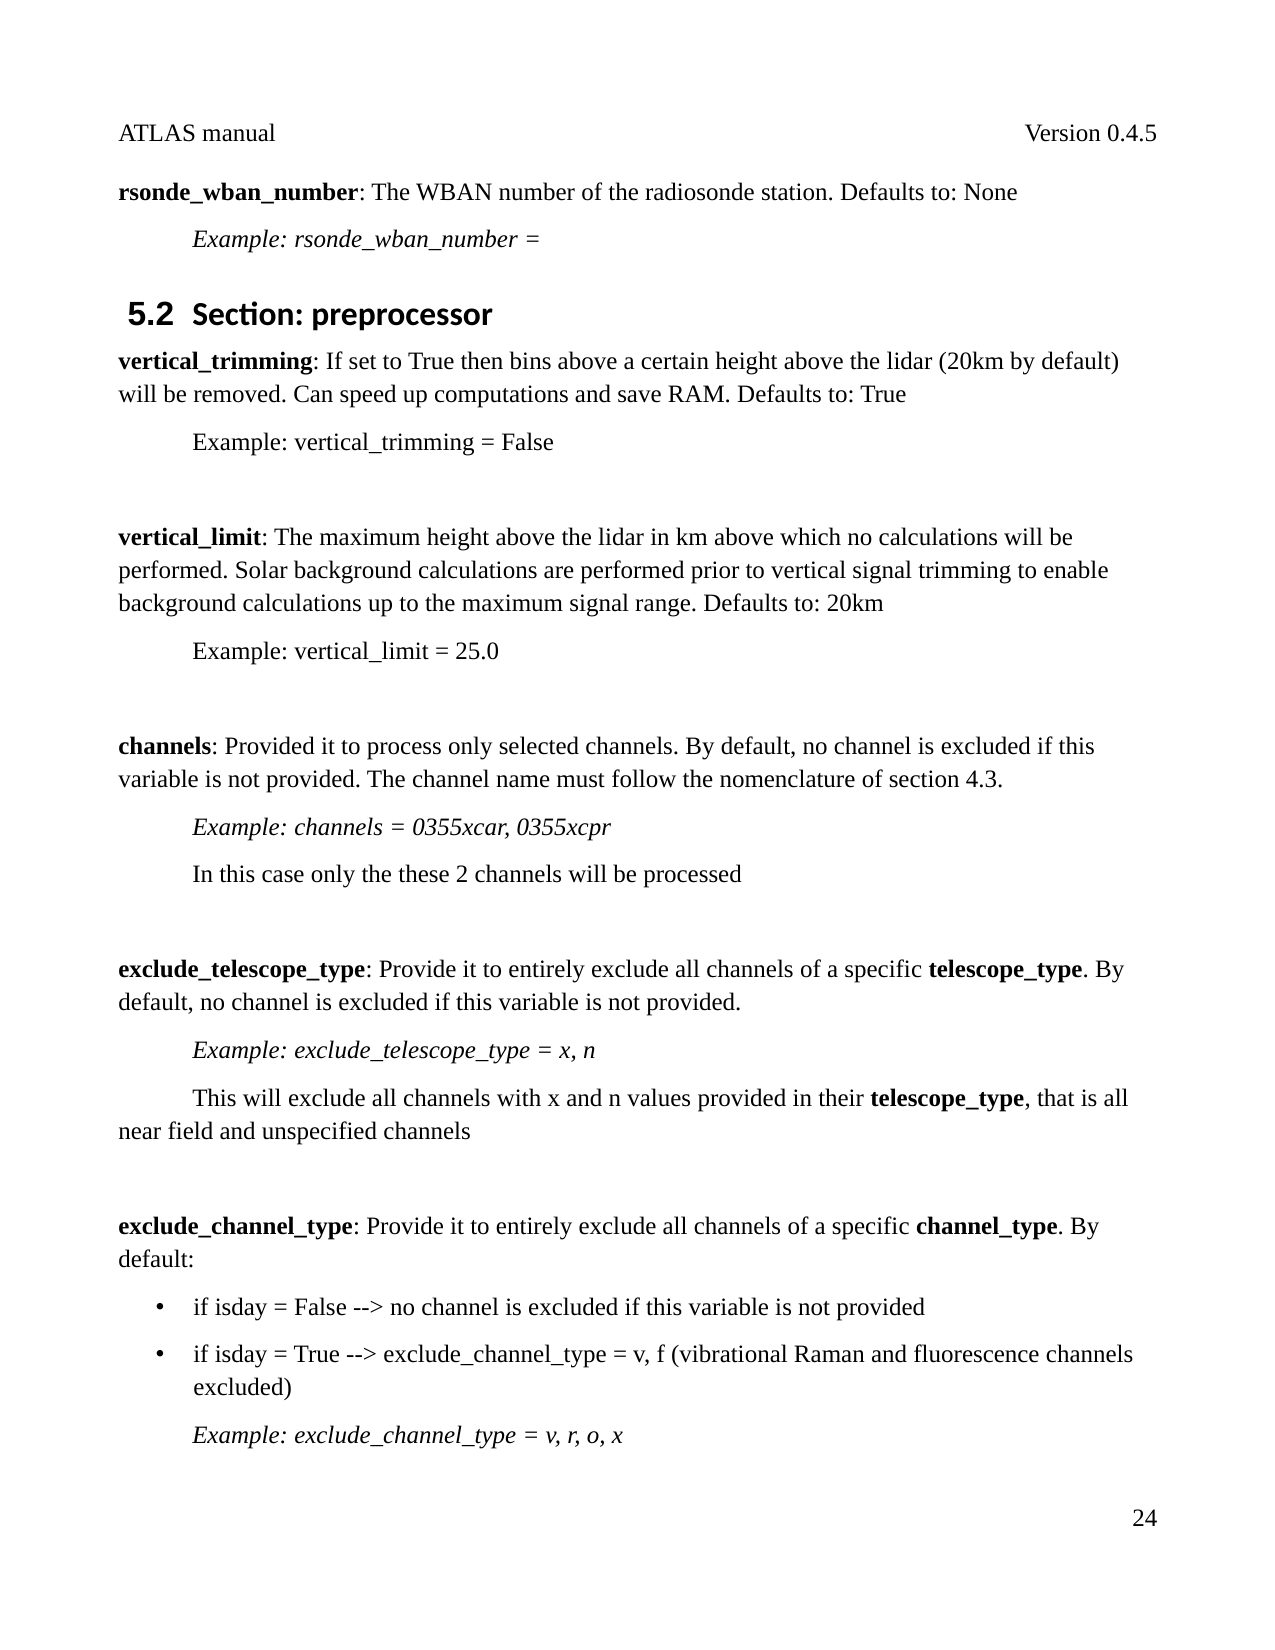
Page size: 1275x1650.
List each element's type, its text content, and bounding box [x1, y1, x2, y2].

text Example: exclude_telescope_type = x, n [118, 1035, 1157, 1064]
list if isday = False --> no channel is excluded if this variable is not provided [156, 1292, 1157, 1320]
text Example: rsonde_wban_number = [118, 224, 1157, 253]
text Example: vertical_limit = 25.0 [118, 636, 1157, 664]
text exclude_channel_type: Provide it to entirely exclude all channels of a specific channel_type. By default: [118, 1211, 1157, 1273]
text In this case only the these 2 channels will be processed [118, 859, 1157, 888]
list if isday = True --> exclude_channel_type = v, f (vibrational Raman and fluorescence channels excluded) [156, 1339, 1157, 1401]
text rsonde_wban_number: The WBAN number of the radiosonde station. Defaults to: None [118, 177, 1157, 206]
text Example: exclude_channel_type = v, r, o, x [118, 1420, 1157, 1448]
text This will exclude all channels with x and n values provided in their telescope_type, that is all near field and unspecified channels [118, 1083, 1157, 1144]
text exclude_telescope_type: Provide it to entirely exclude all channels of a specific telescope_type. By default, no channel is excluded if this variable is not provided. [118, 954, 1157, 1016]
text vertical_trimming: If set to True then bins above a certain height above the lidar (20km by default) will be removed. Can speed up computations and save RAM. Defaults to: True [118, 346, 1157, 408]
text Example: channels = 0355xcar, 0355xcpr [118, 812, 1157, 840]
text Example: vertical_trimming = False [118, 427, 1157, 456]
subtitle Section: preprocessor [118, 293, 1157, 334]
text channels: Provided it to process only selected channels. By default, no channel is excluded if this variable is not provided. The channel name must follow the nomenclature of section 4.3. [118, 731, 1157, 793]
text vertical_limit: The maximum height above the lidar in km above which no calculations will be performed. Solar background calculations are performed prior to vertical signal trimming to enable background calculations up to the maximum signal range. Defaults to: 20km [118, 522, 1157, 617]
